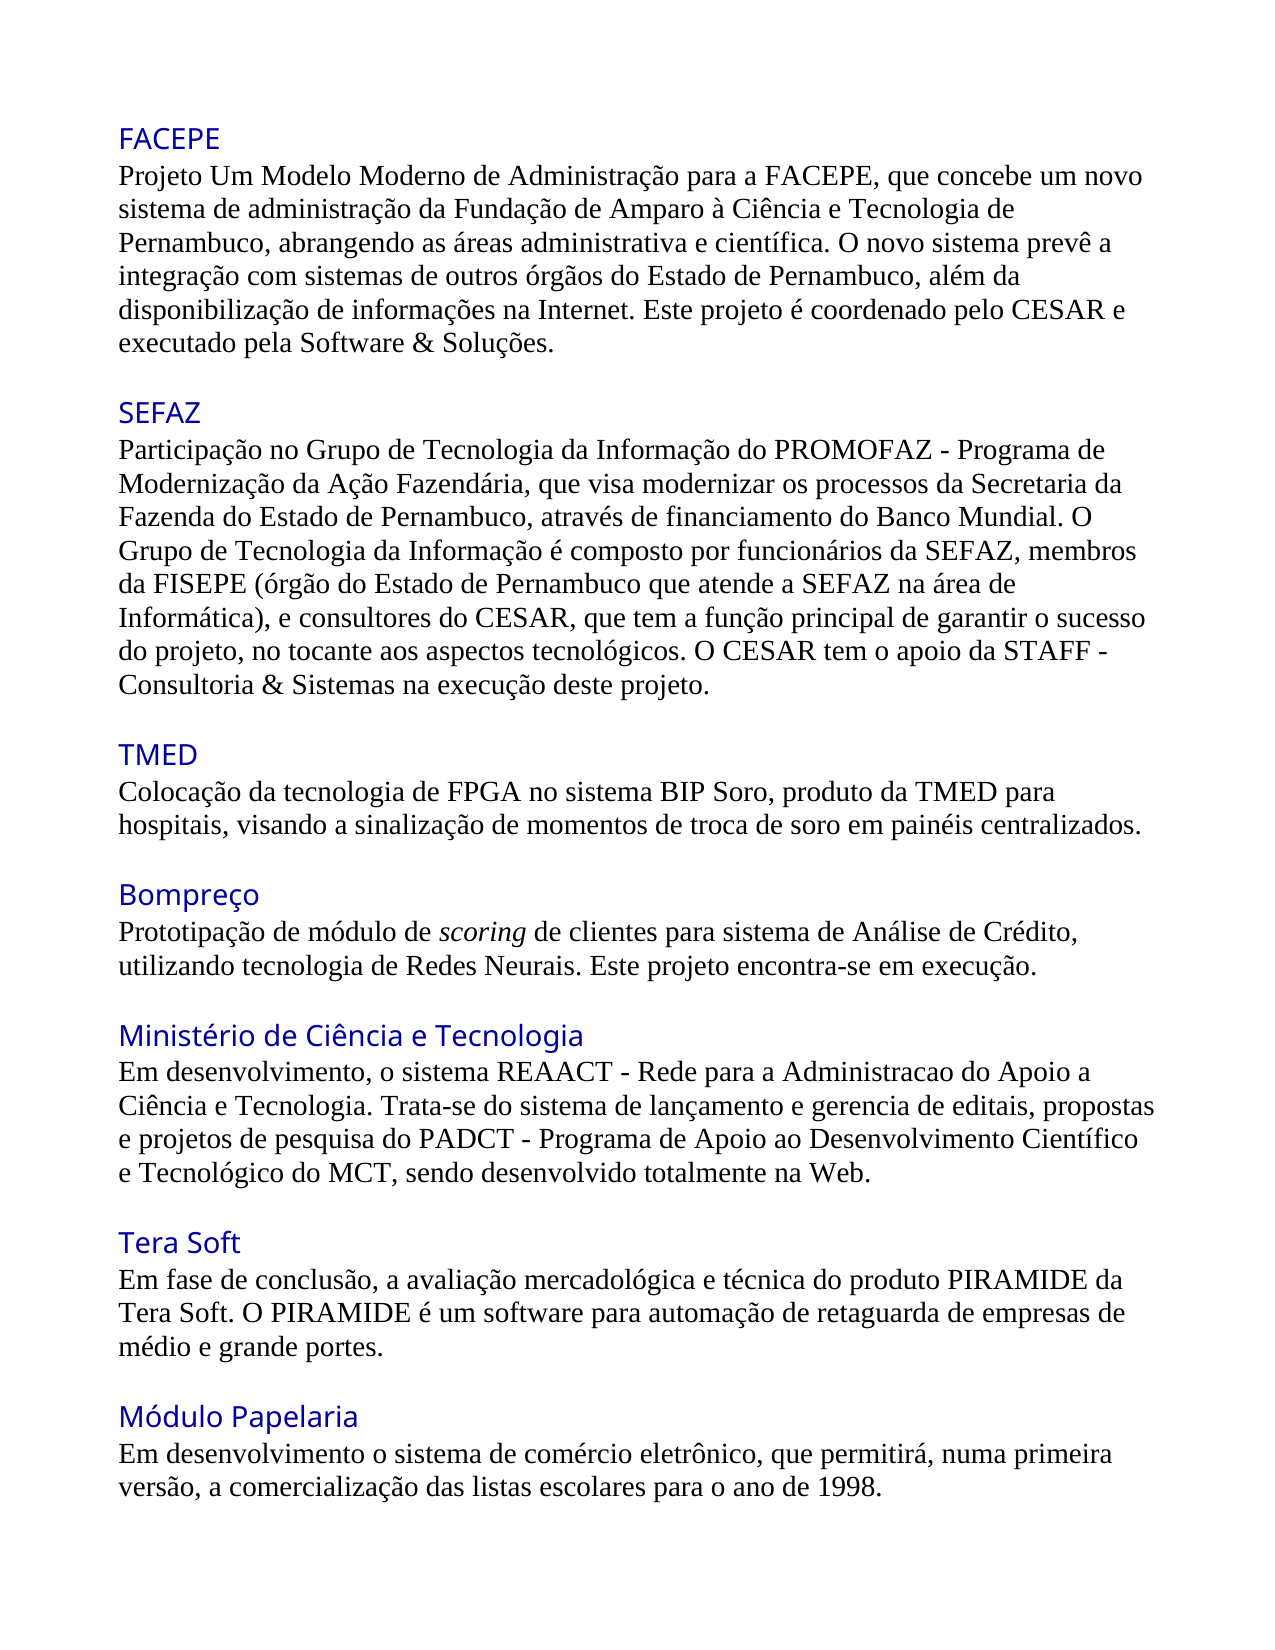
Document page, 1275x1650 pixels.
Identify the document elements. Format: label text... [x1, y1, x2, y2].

text FACEPE Projeto Um Modelo Moderno de Administração para a FACEPE, que concebe um novo sistema de administração da Fundação de Amparo à Ciência e Tecnologia de Pernambuco, abrangendo as áreas administrativa e científica. O novo sistema prevê a integração com sistemas de outros órgãos do Estado de Pernambuco, além da disponibilização de informações na Internet. Este projeto é coordenado pelo CESAR e executado pela Software & Soluções. SEFAZ Participação no Grupo de Tecnologia da Informação do PROMOFAZ - Programa de Modernização da Ação Fazendária, que visa modernizar os processos da Secretaria da Fazenda do Estado de Pernambuco, através de financiamento do Banco Mundial. O Grupo de Tecnologia da Informação é composto por funcionários da SEFAZ, membros da FISEPE (órgão do Estado de Pernambuco que atende a SEFAZ na área de Informática), e consultores do CESAR, que tem a função principal de garantir o sucesso do projeto, no tocante aos aspectos tecnológicos. O CESAR tem o apoio da STAFF - Consultoria & Sistemas na execução deste projeto. TMED Colocação da tecnologia de FPGA no sistema BIP Soro, produto da TMED para hospitais, visando a sinalização de momentos de troca de soro em painéis centralizados. Bompreço Prototipação de módulo de scoring de clientes para sistema de Análise de Crédito, utilizando tecnologia de Redes Neurais. Este projeto encontra-se em execução. Ministério de Ciência e Tecnologia Em desenvolvimento, o sistema REAACT - Rede para a Administracao do Apoio a Ciência e Tecnologia. Trata-se do sistema de lançamento e gerencia de editais, propostas e projetos de pesquisa do PADCT - Programa de Apoio ao Desenvolvimento Científico e Tecnológico do MCT, sendo desenvolvido totalmente na Web. Tera Soft Em fase de conclusão, a avaliação mercadológica e técnica do produto PIRAMIDE da Tera Soft. O PIRAMIDE é um software para automação de retaguarda de empresas de médio e grande portes. Módulo Papelaria Em desenvolvimento o sistema de comércio eletrônico, que permitirá, numa primeira versão, a comercialização das listas escolares para o ano de 1998. [118, 118, 1157, 1532]
